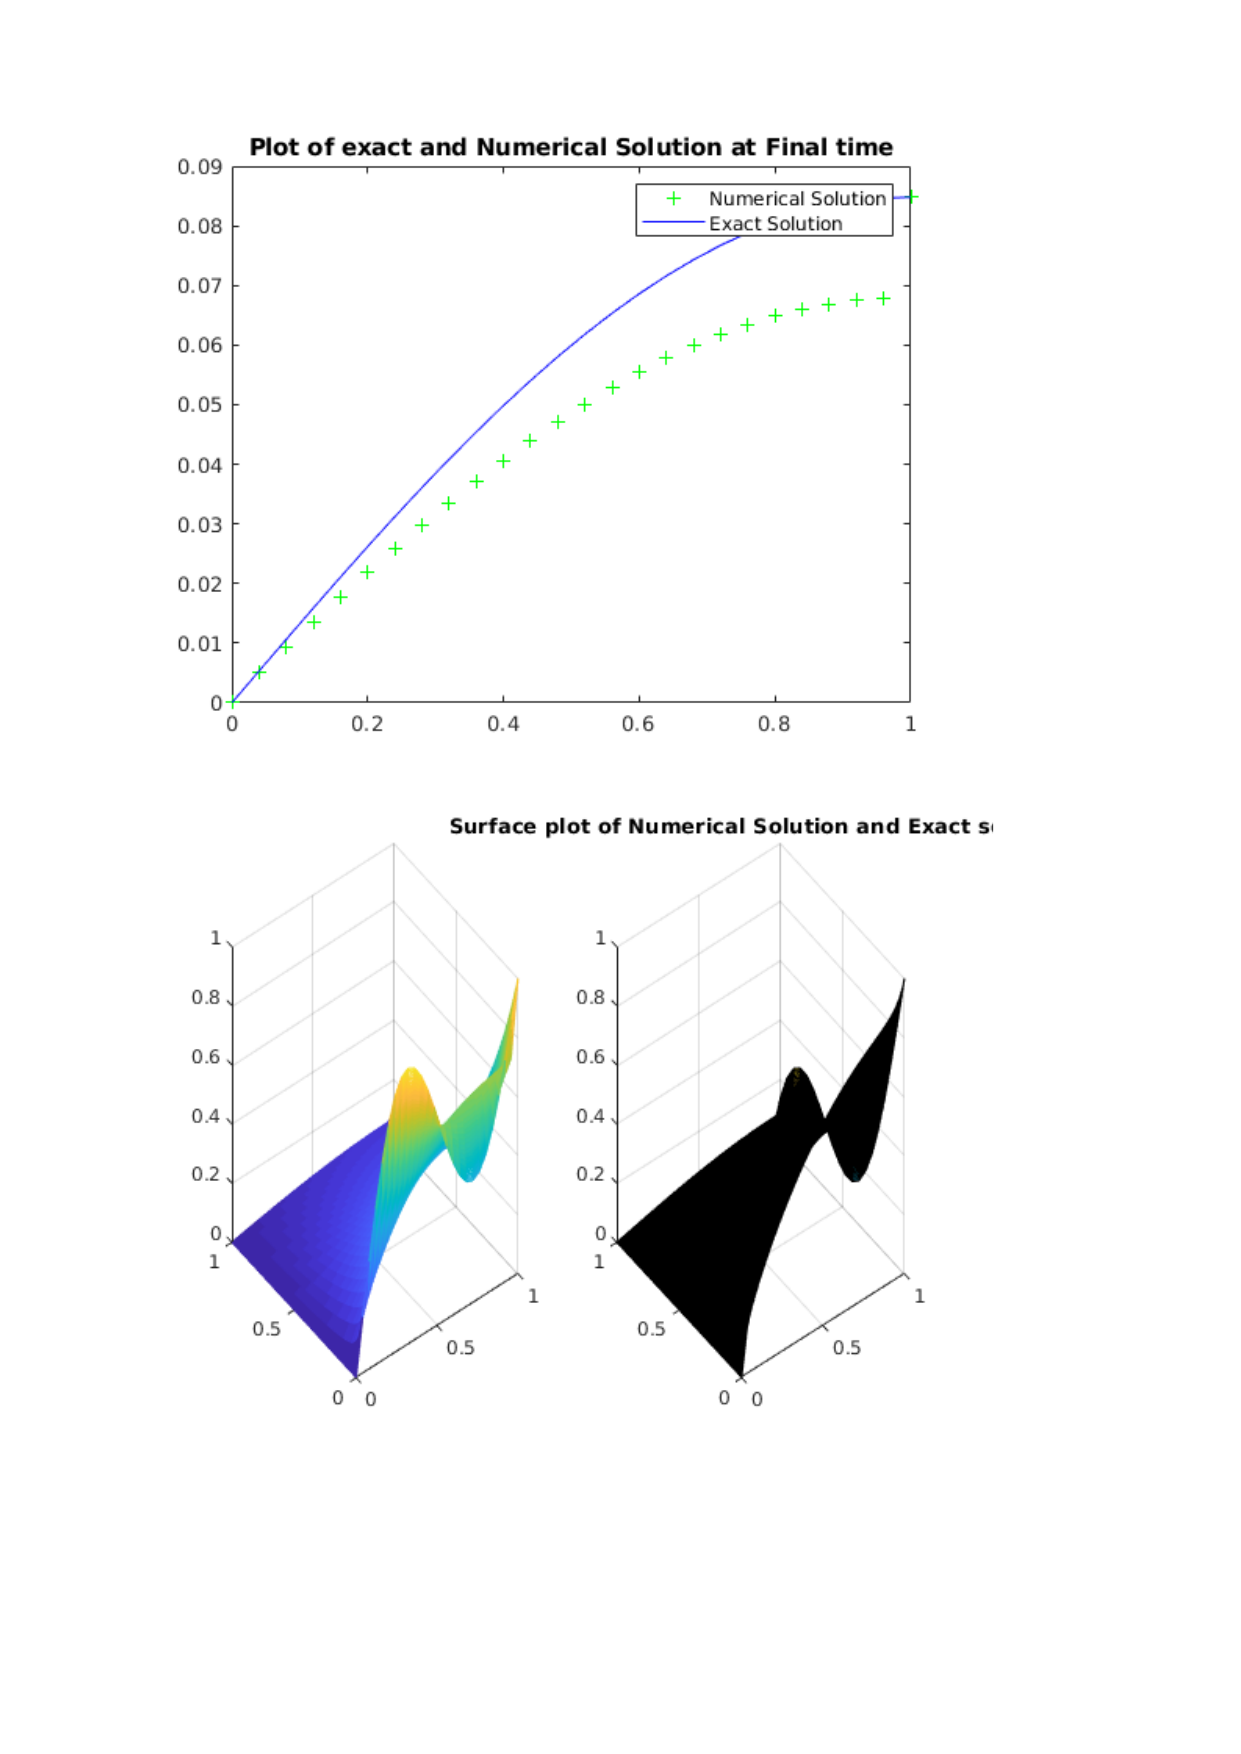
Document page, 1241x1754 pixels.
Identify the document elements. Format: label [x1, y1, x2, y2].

picture [118, 118, 994, 775]
picture [118, 793, 994, 1450]
